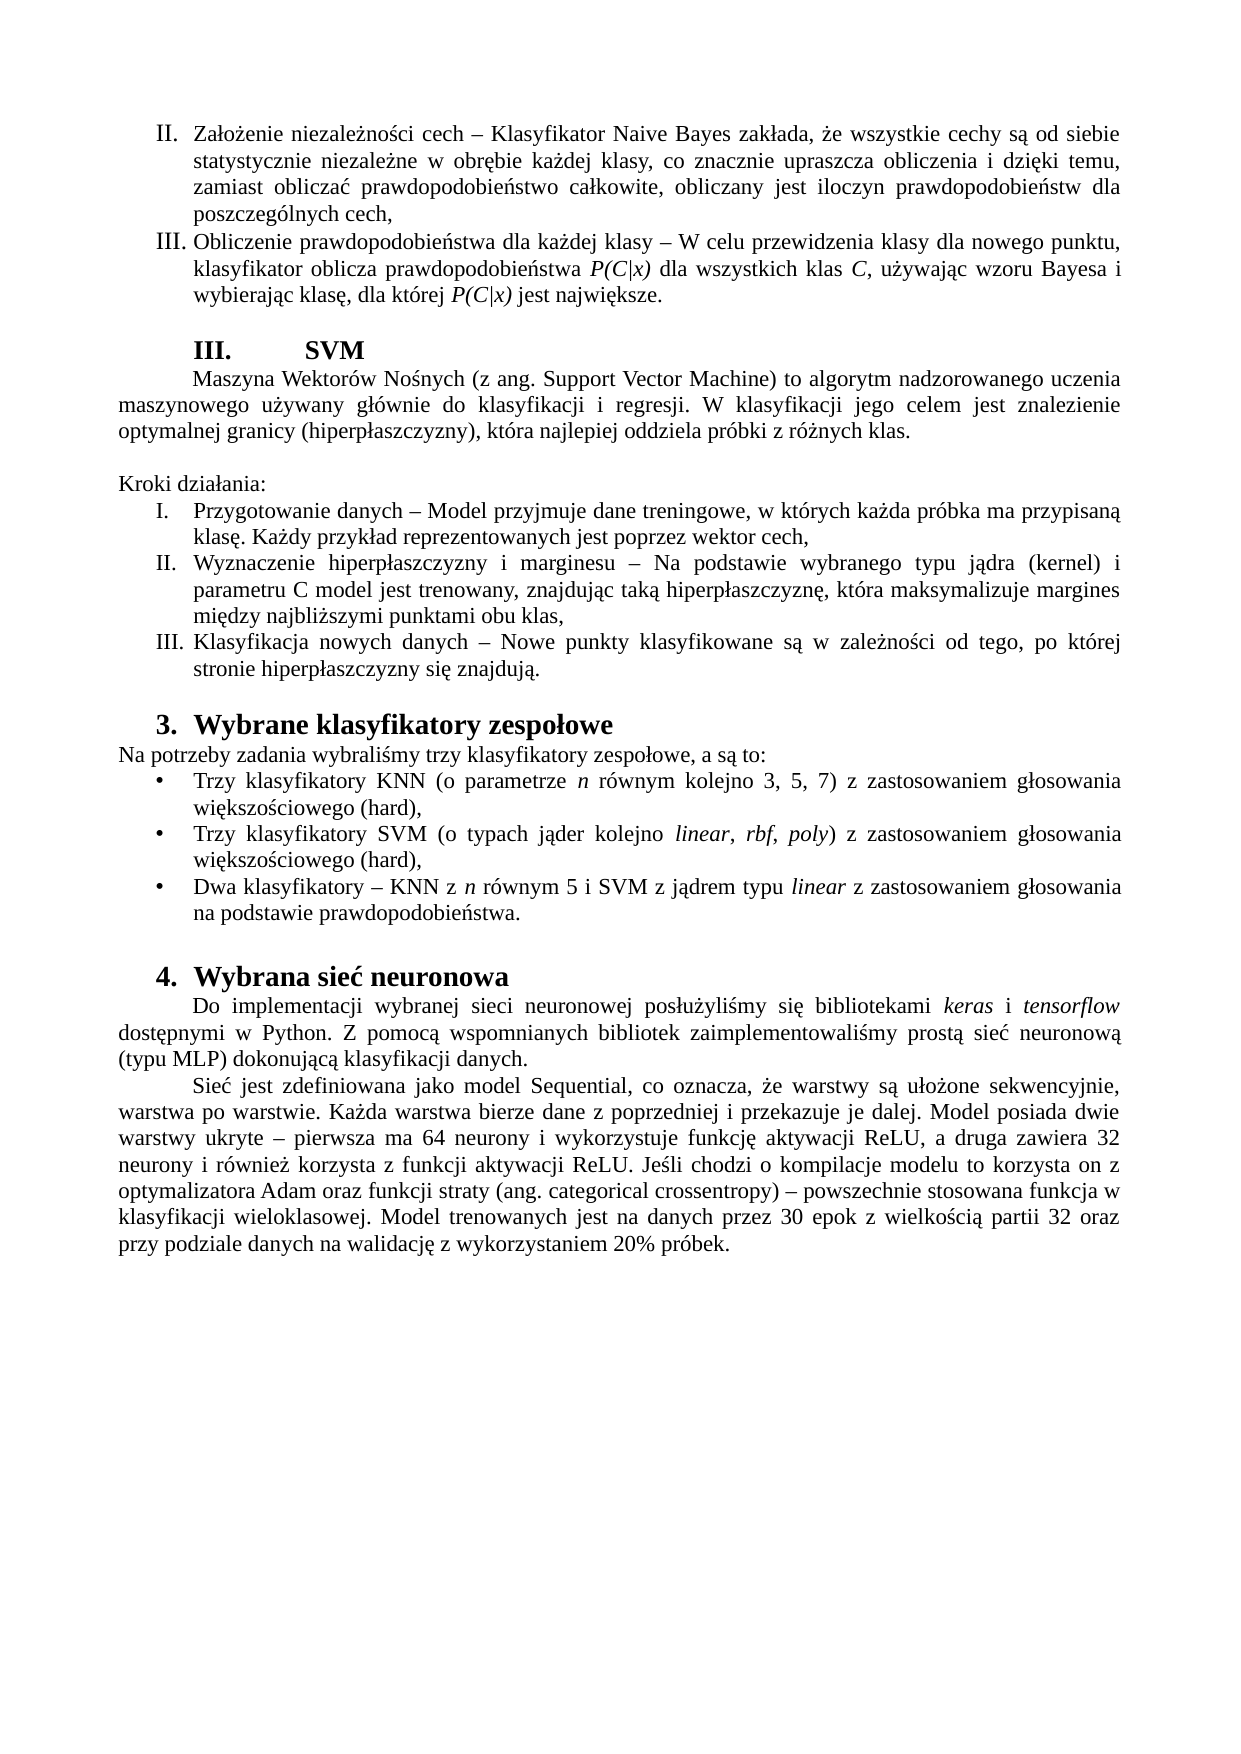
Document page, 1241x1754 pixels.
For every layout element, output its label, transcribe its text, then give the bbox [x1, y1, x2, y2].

list Obliczenie prawdopodobieństwa dla każdej klasy – W celu przewidzenia klasy dla nowego punktu, klasyfikator oblicza prawdopodobieństwa P(C|x) dla wszystkich klas C, używając wzoru Bayesa i wybierając klasę, dla której P(C|x) jest największe. [156, 226, 1122, 307]
list Wybrane klasyfikatory zespołowe [156, 707, 1122, 741]
list Dwa klasyfikatory – KNN z n równym 5 i SVM z jądrem typu linear z zastosowaniem głosowania na podstawie prawdopodobieństwa. [156, 873, 1122, 926]
list Wyznaczenie hiperpłaszczyzny i marginesu – Na podstawie wybranego typu jądra (kernel) i parametru C model jest trenowany, znajdując taką hiperpłaszczyznę, która maksymalizuje margines między najbliższymi punktami obu klas, [156, 549, 1122, 628]
list Trzy klasyfikatory SVM (o typach jąder kolejno linear, rbf, poly) z zastosowaniem głosowania większościowego (hard), [156, 820, 1122, 873]
list SVM [193, 334, 1122, 365]
text Kroki działania: [118, 470, 1122, 497]
text Maszyna Wektorów Nośnych (z ang. Support Vector Machine) to algorytm nadzorowanego uczenia maszynowego używany głównie do klasyfikacji i regresji. W klasyfikacji jego celem jest znalezienie optymalnej granicy (hiperpłaszczyzny), która najlepiej oddziela próbki z różnych klas. [118, 365, 1122, 444]
text Na potrzeby zadania wybraliśmy trzy klasyfikatory zespołowe, a są to: [118, 741, 1122, 767]
text Sieć jest zdefiniowana jako model Sequential, co oznacza, że warstwy są ułożone sekwencyjnie, warstwa po warstwie. Każda warstwa bierze dane z poprzedniej i przekazuje je dalej. Model posiada dwie warstwy ukryte – pierwsza ma 64 neurony i wykorzystuje funkcję aktywacji ReLU, a druga zawiera 32 neurony i również korzysta z funkcji aktywacji ReLU. Jeśli chodzi o kompilacje modelu to korzysta on z optymalizatora Adam oraz funkcji straty (ang. categorical crossentropy) – powszechnie stosowana funkcja w klasyfikacji wieloklasowej. Model trenowanych jest na danych przez 30 epok z wielkością partii 32 oraz przy podziale danych na walidację z wykorzystaniem 20% próbek. [118, 1072, 1122, 1256]
list Klasyfikacja nowych danych – Nowe punkty klasyfikowane są w zależności od tego, po której stronie hiperpłaszczyzny się znajdują. [156, 628, 1122, 681]
text Do implementacji wybranej sieci neuronowej posłużyliśmy się bibliotekami keras i tensorflow dostępnymi w Python. Z pomocą wspomnianych bibliotek zaimplementowaliśmy prostą sieć neuronową (typu MLP) dokonującą klasyfikacji danych. [118, 993, 1122, 1072]
list Przygotowanie danych – Model przyjmuje dane treningowe, w których każda próbka ma przypisaną klasę. Każdy przykład reprezentowanych jest poprzez wektor cech, [156, 497, 1122, 549]
list Trzy klasyfikatory KNN (o parametrze n równym kolejno 3, 5, 7) z zastosowaniem głosowania większościowego (hard), [156, 767, 1122, 820]
list Wybrana sieć neuronowa [156, 959, 1122, 993]
list Założenie niezależności cech – Klasyfikator Naive Bayes zakłada, że wszystkie cechy są od siebie statystycznie niezależne w obrębie każdej klasy, co znacznie upraszcza obliczenia i dzięki temu, zamiast obliczać prawdopodobieństwo całkowite, obliczany jest iloczyn prawdopodobieństw dla poszczególnych cech, [156, 118, 1122, 226]
